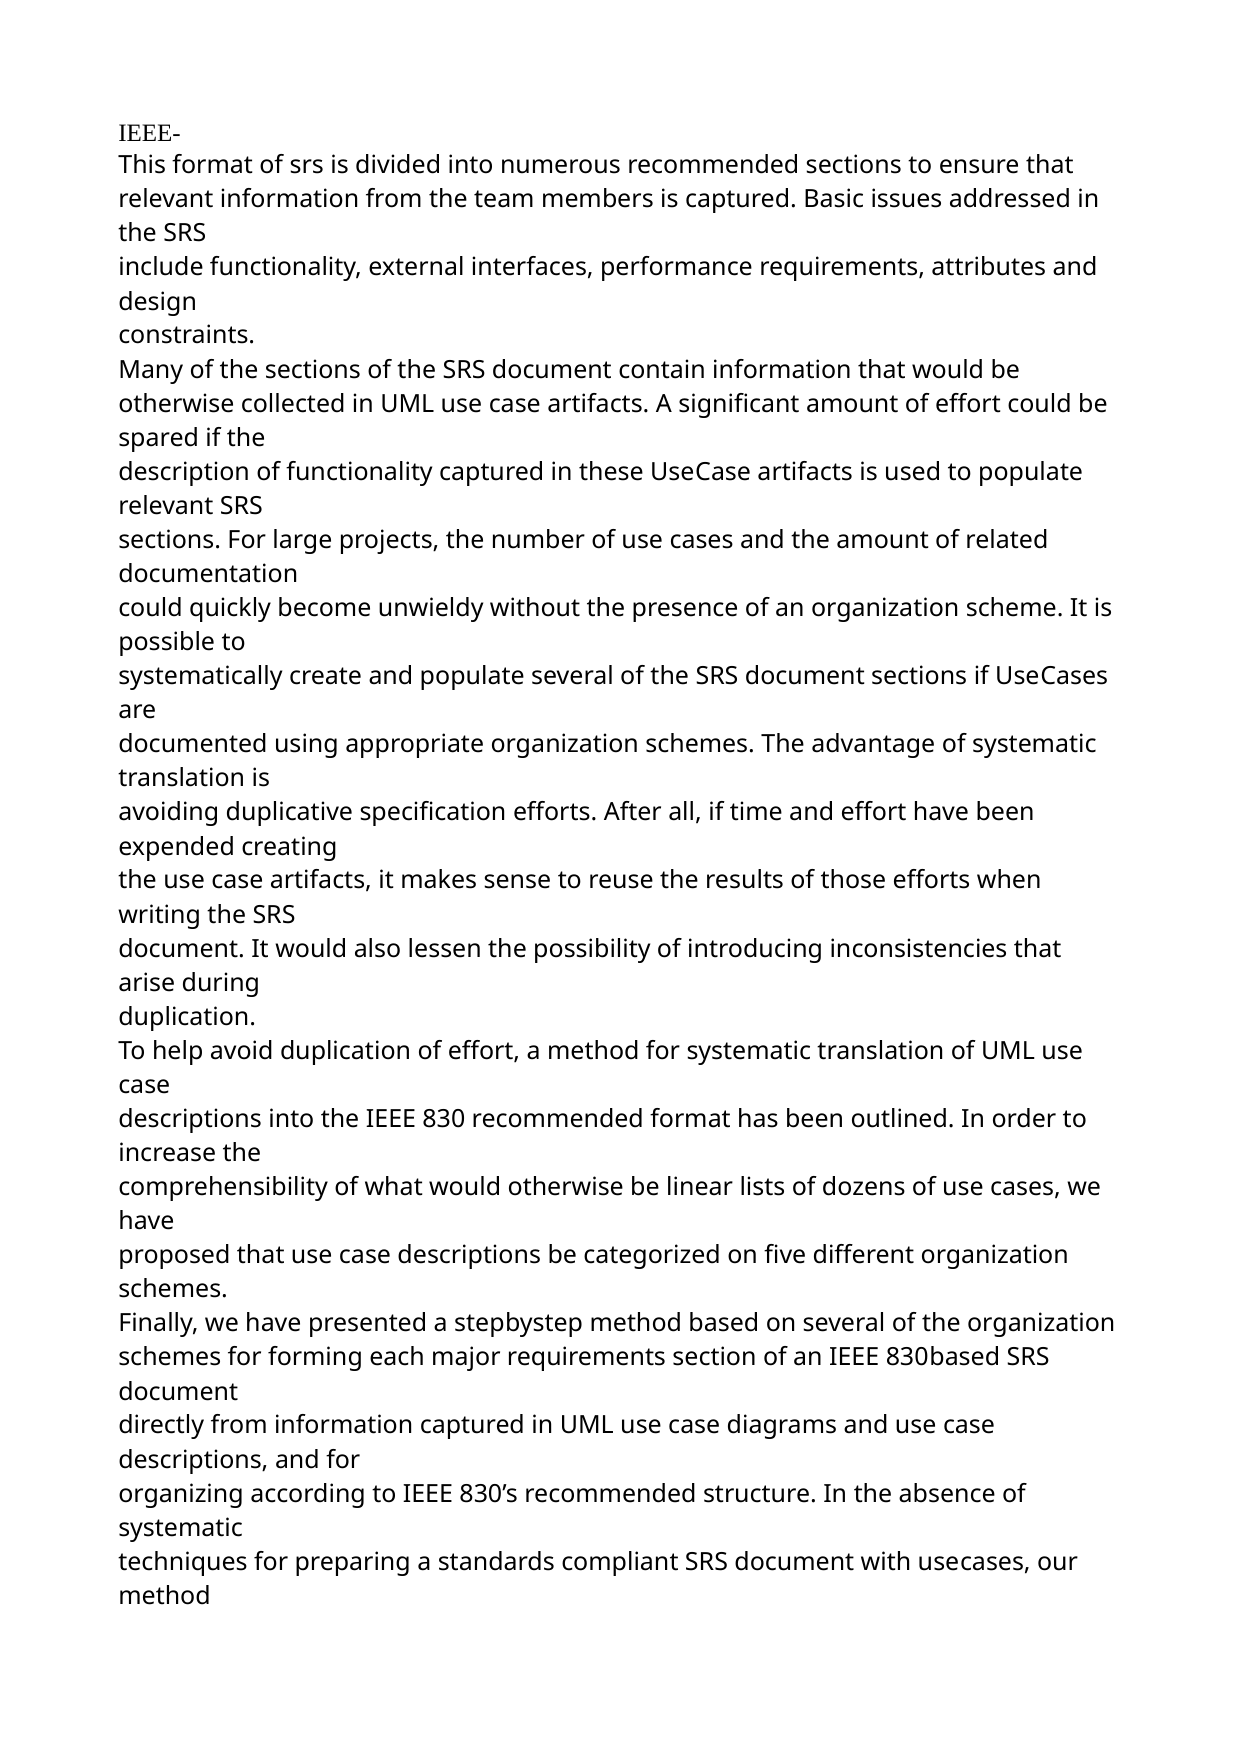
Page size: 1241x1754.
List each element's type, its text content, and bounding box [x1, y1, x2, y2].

text the use case artifacts, it makes sense to reuse the results of those efforts when writing the SRS [118, 862, 1122, 930]
text This format of srs is divided into numerous recommended sections to ensure that relevant information from the team members is captured. Basic issues addressed in the SRS [118, 147, 1122, 249]
text sections. For large projects, the number of use cases and the amount of related documentation [118, 522, 1122, 590]
text document. It would also lessen the possibility of introducing inconsistencies that arise during [118, 930, 1122, 998]
text constraints. [118, 317, 1122, 351]
text include functionality, external interfaces, performance requirements, attributes and design [118, 249, 1122, 317]
text proposed that use case descriptions be categorized on five different organization schemes. [118, 1237, 1122, 1305]
text directly from information captured in UML use case diagrams and use case descriptions, and for [118, 1407, 1122, 1475]
text techniques for preparing a standards compliant SRS document with use­cases, our method [118, 1543, 1122, 1612]
text could quickly become unwieldy without the presence of an organization scheme. It is possible to [118, 590, 1122, 658]
text systematically create and populate several of the SRS document sections if Use­Cases are [118, 658, 1122, 726]
text comprehensibility of what would otherwise be linear lists of dozens of use cases, we have [118, 1169, 1122, 1237]
text avoiding duplicative specification efforts. After all, if time and effort have been expended creating [118, 794, 1122, 862]
text description of functionality captured in these Use­Case artifacts is used to populate relevant SRS [118, 453, 1122, 522]
text schemes for forming each major requirements section of an IEEE 830­based SRS document [118, 1339, 1122, 1407]
text Finally, we have presented a step­by­step method based on several of the organization [118, 1305, 1122, 1339]
text duplication. [118, 998, 1122, 1032]
text descriptions into the IEEE 830 recommended format has been outlined. In order to increase the [118, 1101, 1122, 1169]
text Many of the sections of the SRS document contain information that would be [118, 351, 1122, 385]
text documented using appropriate organization schemes. The advantage of systematic translation is [118, 726, 1122, 794]
text organizing according to IEEE 830’s recommended structure. In the absence of systematic [118, 1475, 1122, 1543]
text otherwise collected in UML use case artifacts. A significant amount of effort could be spared if the [118, 385, 1122, 453]
text To help avoid duplication of effort, a method for systematic translation of UML use case [118, 1032, 1122, 1101]
text IEEE- [118, 118, 1122, 147]
